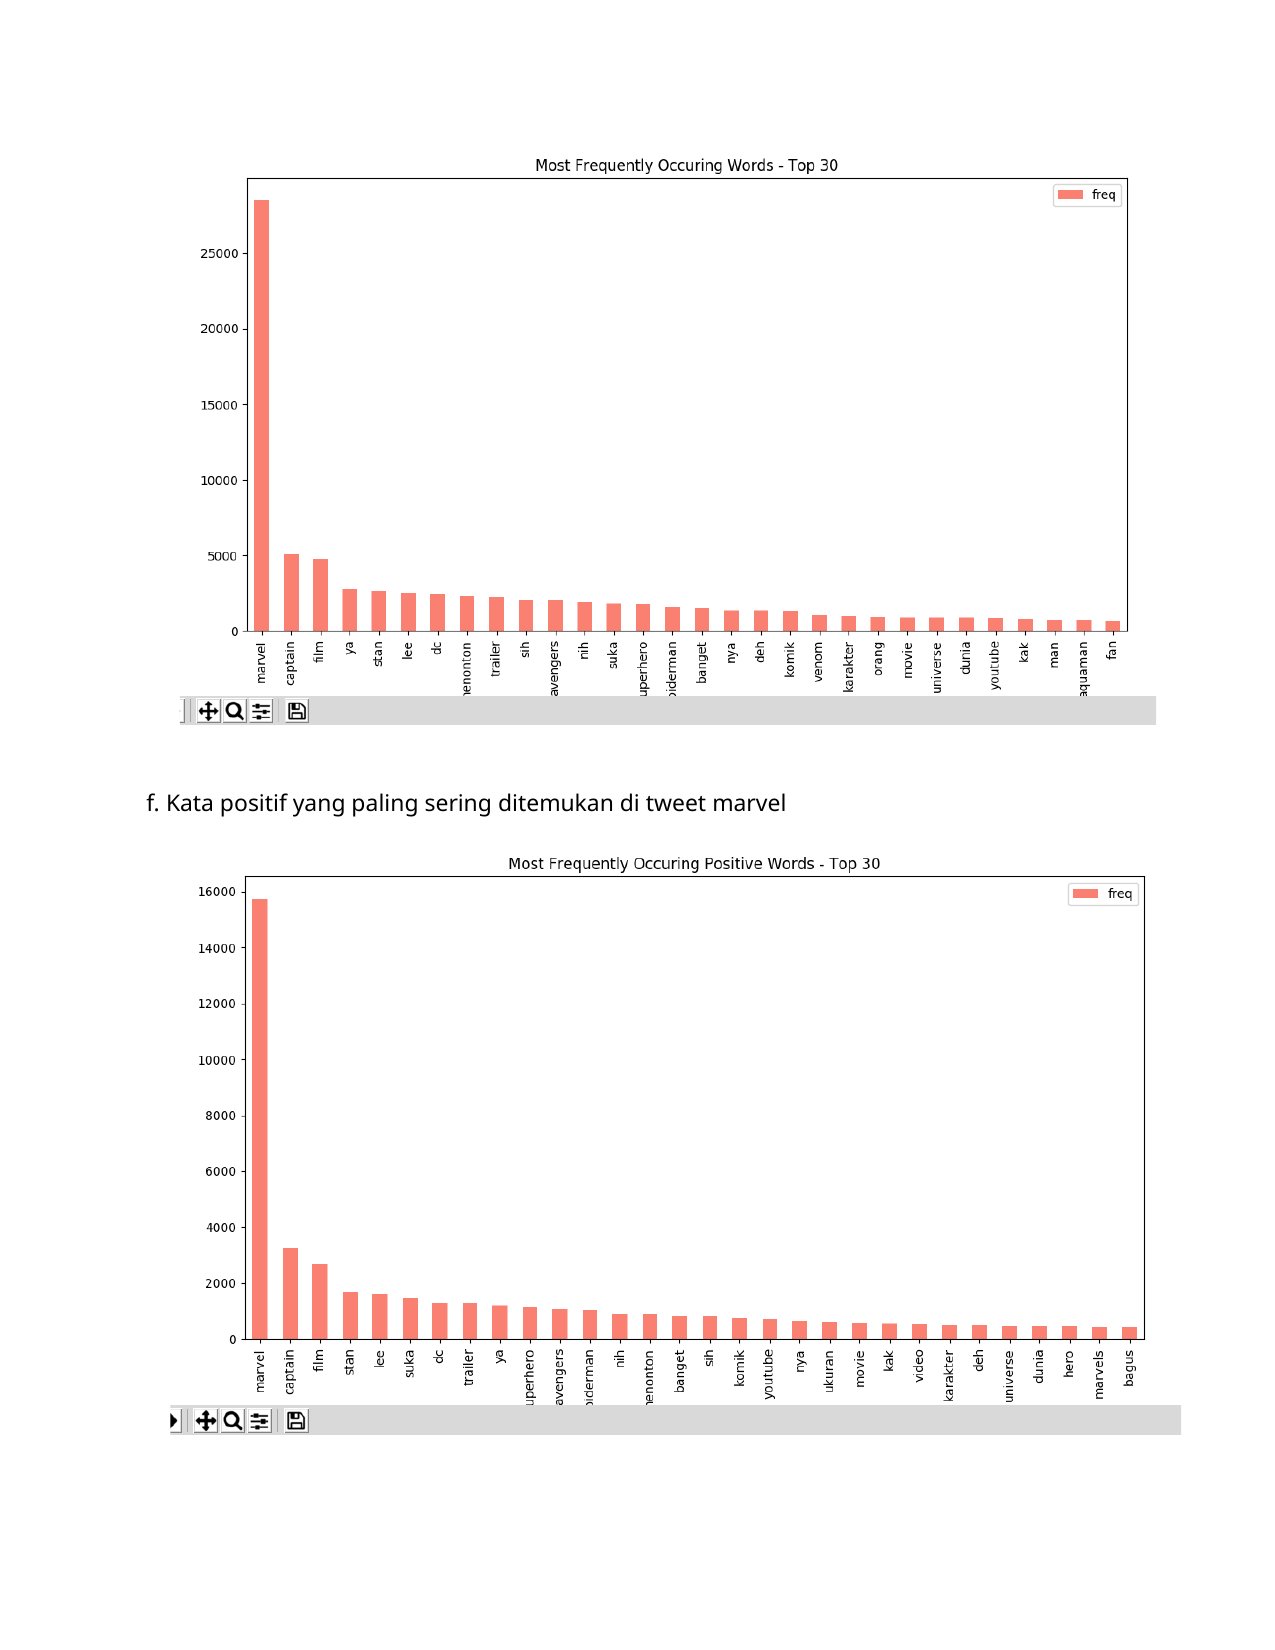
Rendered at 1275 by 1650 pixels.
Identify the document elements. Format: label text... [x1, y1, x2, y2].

picture [170, 831, 1182, 1435]
picture [179, 136, 1157, 725]
text f. Kata positif yang paling sering ditemukan di tweet marvel [146, 787, 1157, 818]
